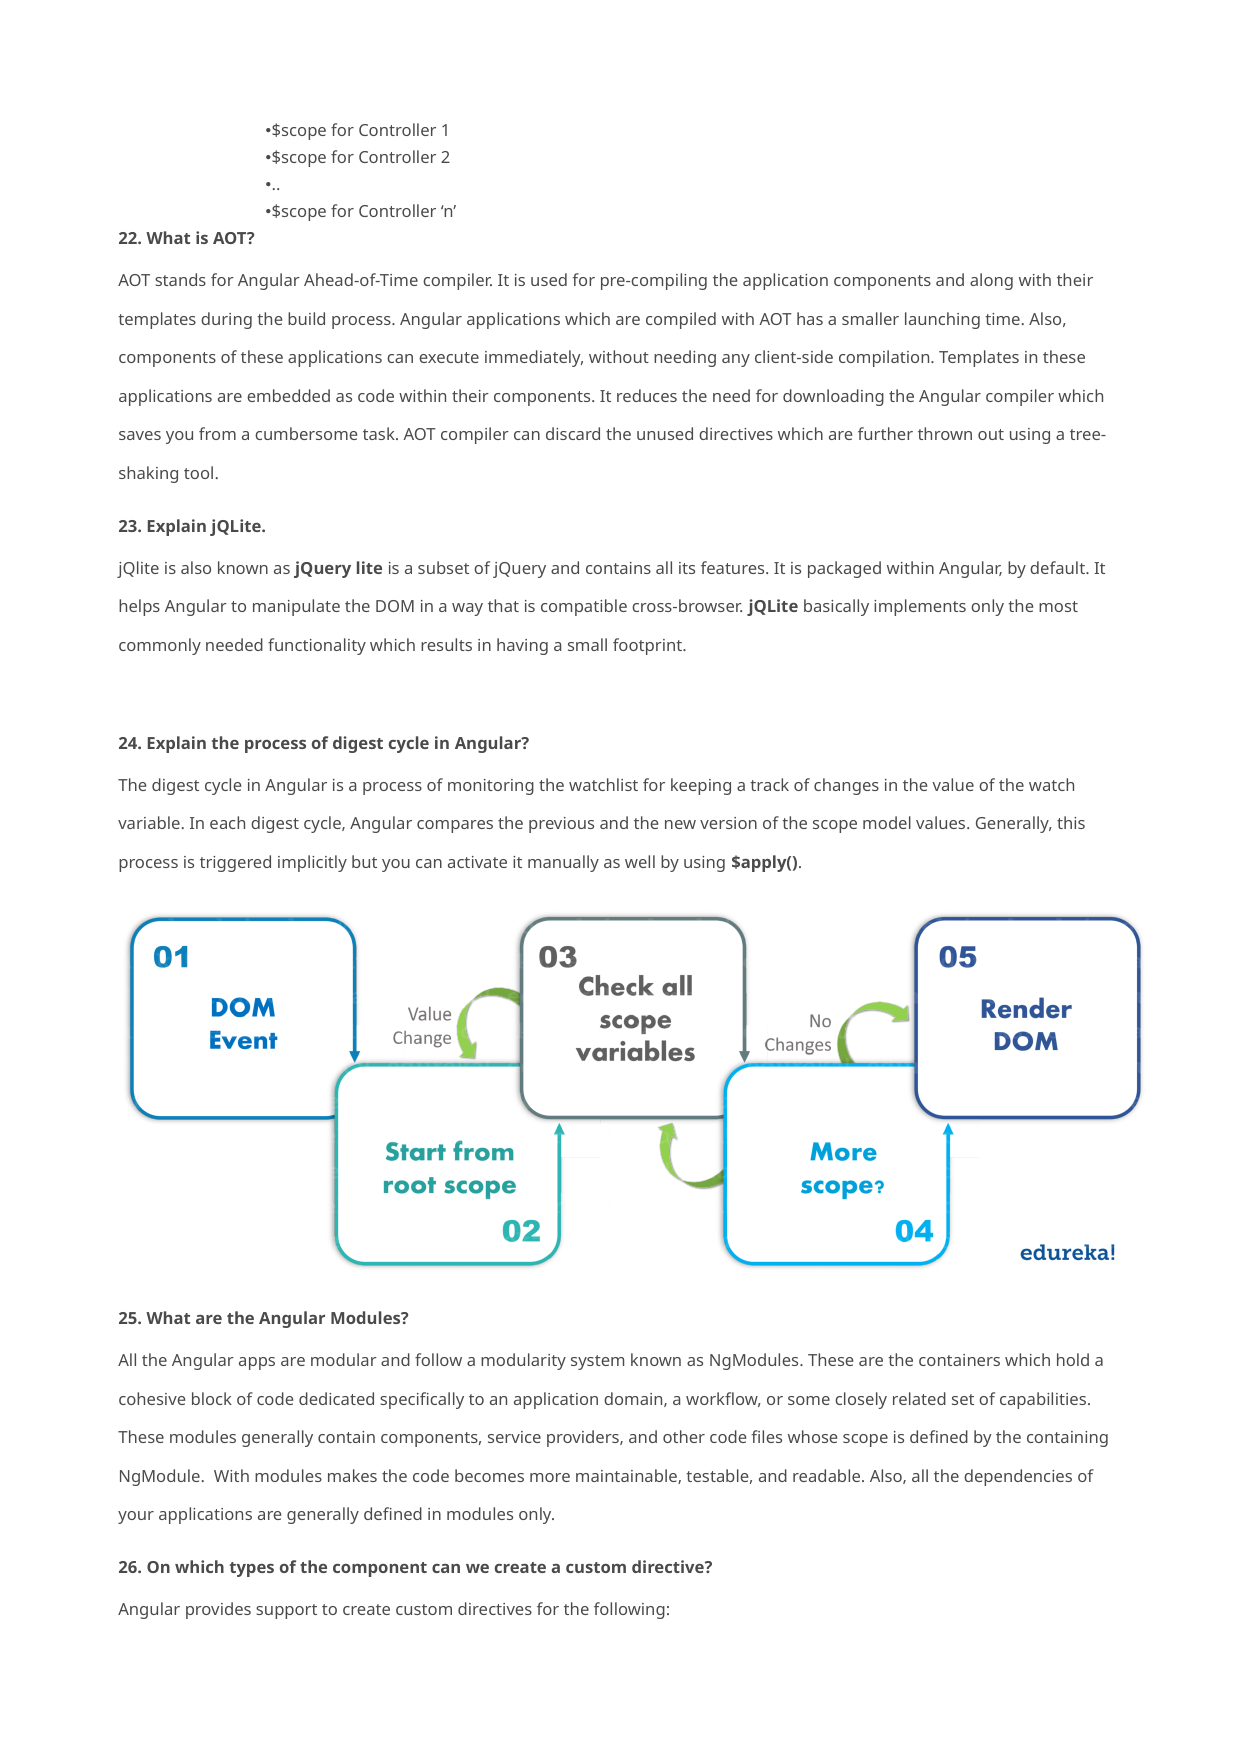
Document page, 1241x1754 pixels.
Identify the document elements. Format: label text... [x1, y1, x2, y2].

subtitle 23. Explain jQLite. [118, 514, 1122, 537]
subtitle 26. On which types of the component can we create a custom directive? [118, 1556, 1122, 1579]
subtitle 22. What is AOT? [118, 227, 1122, 249]
subtitle 25. What are the Angular Modules? [118, 1307, 1122, 1329]
list $scope for Controller 1 [118, 118, 1122, 141]
list $scope for Controller 2 [118, 145, 1122, 168]
list $scope for Controller ‘n’ [118, 200, 1122, 222]
text Angular provides support to create custom directives for the following: [118, 1598, 1122, 1620]
subtitle 24. Explain the process of digest cycle in Angular? [118, 732, 1122, 754]
text jQlite is also known as jQuery lite is a subset of jQuery and contains all its features. It is packaged within Angular, by default. It helps Angular to manipulate the DOM in a way that is compatible cross-browser. jQLite basically implements only the most commonly needed functionality which results in having a small footprint. [118, 556, 1122, 656]
text The digest cycle in Angular is a process of monitoring the watchlist for keeping a track of changes in the value of the watch variable. In each digest cycle, Angular compares the previous and the new version of the scope model values. Generally, this process is triggered implicitly but you can activate it manually as well by using $apply(). [118, 773, 1122, 873]
list .. [118, 172, 1122, 195]
text AOT stands for Angular Ahead-of-Time compiler. It is used for pre-compiling the application components and along with their templates during the build process. Angular applications which are compiled with AOT has a smaller launching time. Also, components of these applications can execute immediately, without needing any client-side compilation. Templates in these applications are embedded as code within their components. It reduces the need for downloading the Angular compiler which saves you from a cumbersome task. AOT compiler can discard the unused directives which are further thrown out using a tree-shaking tool. [118, 269, 1122, 484]
text All the Angular apps are modular and follow a modularity system known as NgModules. These are the containers which hold a cohesive block of code dedicated specifically to an application domain, a workflow, or some closely related set of capabilities. These modules generally contain components, service providers, and other code files whose scope is defined by the containing NgModule. With modules makes the code becomes more maintainable, testable, and readable. Also, all the dependencies of your applications are generally defined in modules only. [118, 1349, 1122, 1526]
subtitle cAngular Mck interviews for youAcess to exclusive and curated content [118, 686, 1122, 709]
picture [118, 903, 1154, 1279]
